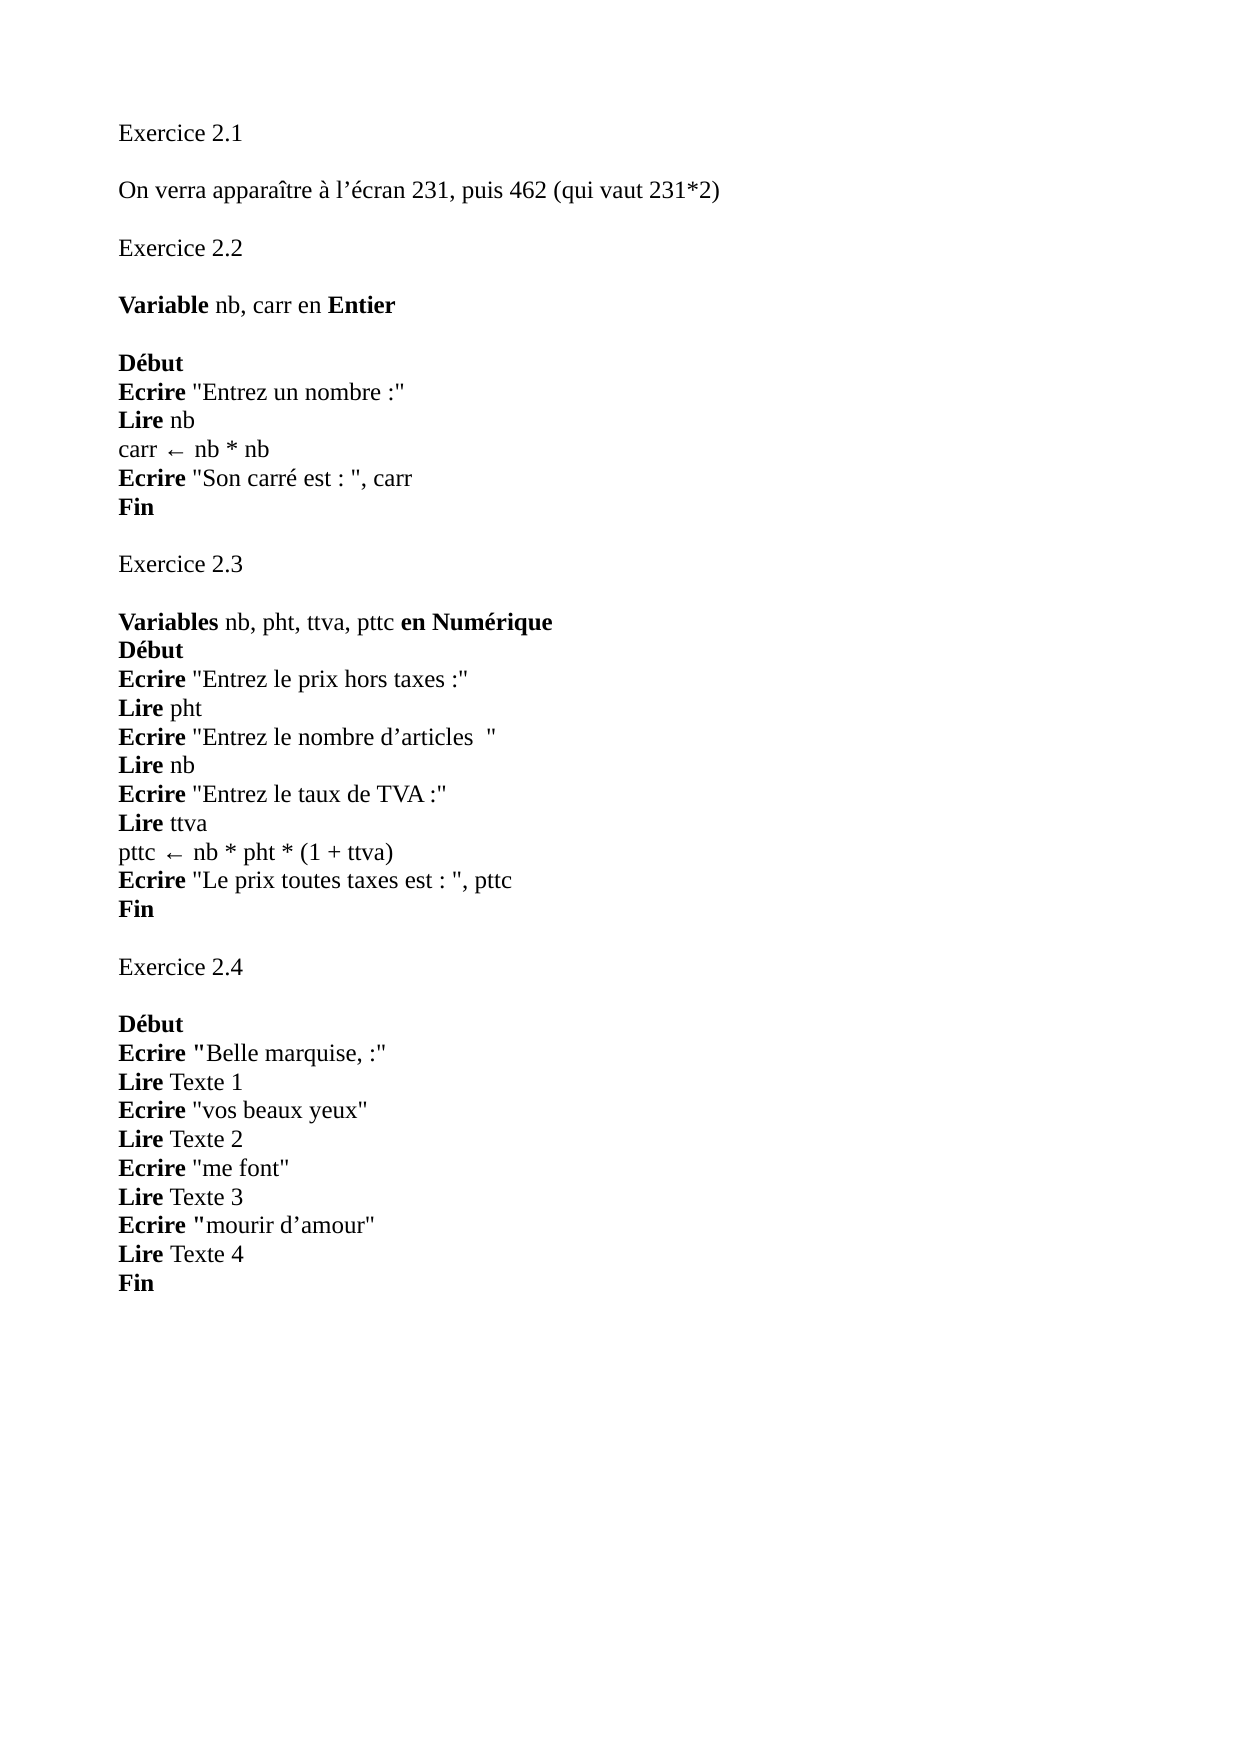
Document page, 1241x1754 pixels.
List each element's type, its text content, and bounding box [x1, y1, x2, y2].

text Variable nb, carr en Entier [118, 291, 1122, 319]
text Début [118, 1009, 1122, 1038]
text Exercice 2.4 [118, 952, 1122, 981]
text Ecrire "Belle marquise, :" [118, 1038, 1122, 1067]
text Lire Texte 4 [118, 1239, 1122, 1268]
text Ecrire "me font" [118, 1153, 1122, 1182]
text Variables nb, pht, ttva, pttc en Numérique Début Ecrire "Entrez le prix hors taxes :" Lire pht Ecrire "Entrez le nombre d’articles " Lire nb Ecrire "Entrez le taux de TVA :" Lire ttva pttc ← nb * pht * (1 + ttva) Ecrire "Le prix toutes taxes est : ", pttc Fin [118, 607, 1122, 923]
text Exercice 2.3 [118, 549, 1122, 578]
text Début Ecrire "Entrez un nombre :" Lire nb carr ← nb * nb Ecrire "Son carré est : ", carr Fin [118, 348, 1122, 521]
text Exercice 2.1 [118, 118, 1122, 147]
text Exercice 2.2 [118, 233, 1122, 262]
text Lire Texte 1 [118, 1067, 1122, 1096]
text Lire Texte 2 [118, 1124, 1122, 1153]
text Lire Texte 3 [118, 1182, 1122, 1211]
text Ecrire "mourir d’amour" [118, 1211, 1122, 1239]
text Fin [118, 1268, 1122, 1297]
text On verra apparaître à l’écran 231, puis 462 (qui vaut 231*2) [118, 176, 1122, 204]
text Ecrire "vos beaux yeux" [118, 1096, 1122, 1124]
